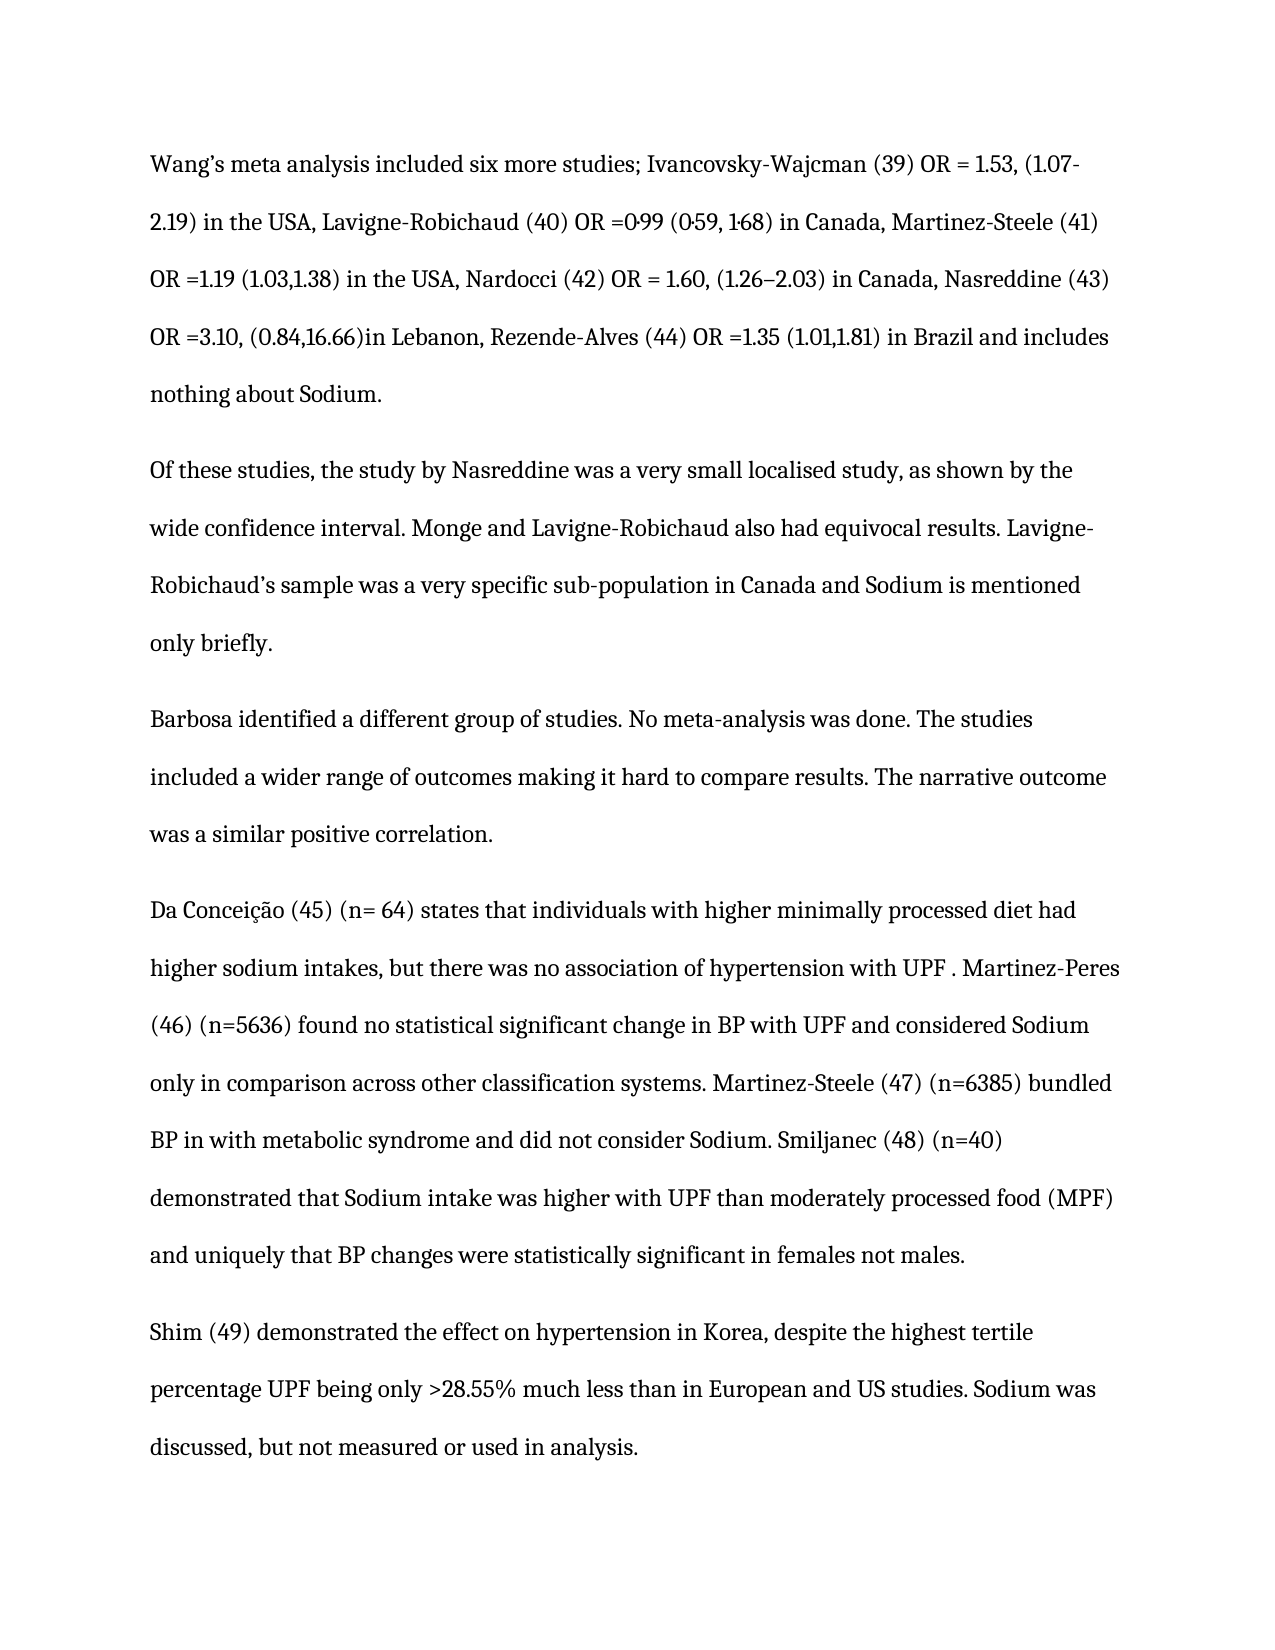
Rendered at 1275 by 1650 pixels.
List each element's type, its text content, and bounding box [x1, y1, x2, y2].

text Da Conceição (45) (n= 64) states that individuals with higher minimally processed diet had higher sodium intakes, but there was no association of hypertension with UPF . Martinez-Peres (46) (n=5636) found no statistical significant change in BP with UPF and considered Sodium only in comparison across other classification systems. Martinez-Steele (47) (n=6385) bundled BP in with metabolic syndrome and did not consider Sodium. Smiljanec (48) (n=40) demonstrated that Sodium intake was higher with UPF than moderately processed food (MPF) and uniquely that BP changes were statistically significant in females not males. [150, 896, 1125, 1270]
text Wang’s meta analysis included six more studies; Ivancovsky-Wajcman (39) OR = 1.53, (1.07- 2.19) in the USA, Lavigne-Robichaud (40) OR =0·99 (0·59, 1·68) in Canada, Martinez-Steele (41) OR =1.19 (1.03,1.38) in the USA, Nardocci (42) OR = 1.60, (1.26–2.03) in Canada, Nasreddine (43) OR =3.10, (0.84,16.66)in Lebanon, Rezende-Alves (44) OR =1.35 (1.01,1.81) in Brazil and includes nothing about Sodium. [150, 150, 1125, 409]
text Of these studies, the study by Nasreddine was a very small localised study, as shown by the wide confidence interval. Monge and Lavigne-Robichaud also had equivocal results. Lavigne-Robichaud’s sample was a very specific sub-population in Canada and Sodium is mentioned only briefly. [150, 456, 1125, 657]
text Shim (49) demonstrated the effect on hypertension in Korea, despite the highest tertile percentage UPF being only >28.55% much less than in European and US studies. Sodium was discussed, but not measured or used in analysis. [150, 1317, 1125, 1461]
text Barbosa identified a different group of studies. No meta-analysis was done. The studies included a wider range of outcomes making it hard to compare results. The narrative outcome was a similar positive correlation. [150, 705, 1125, 849]
